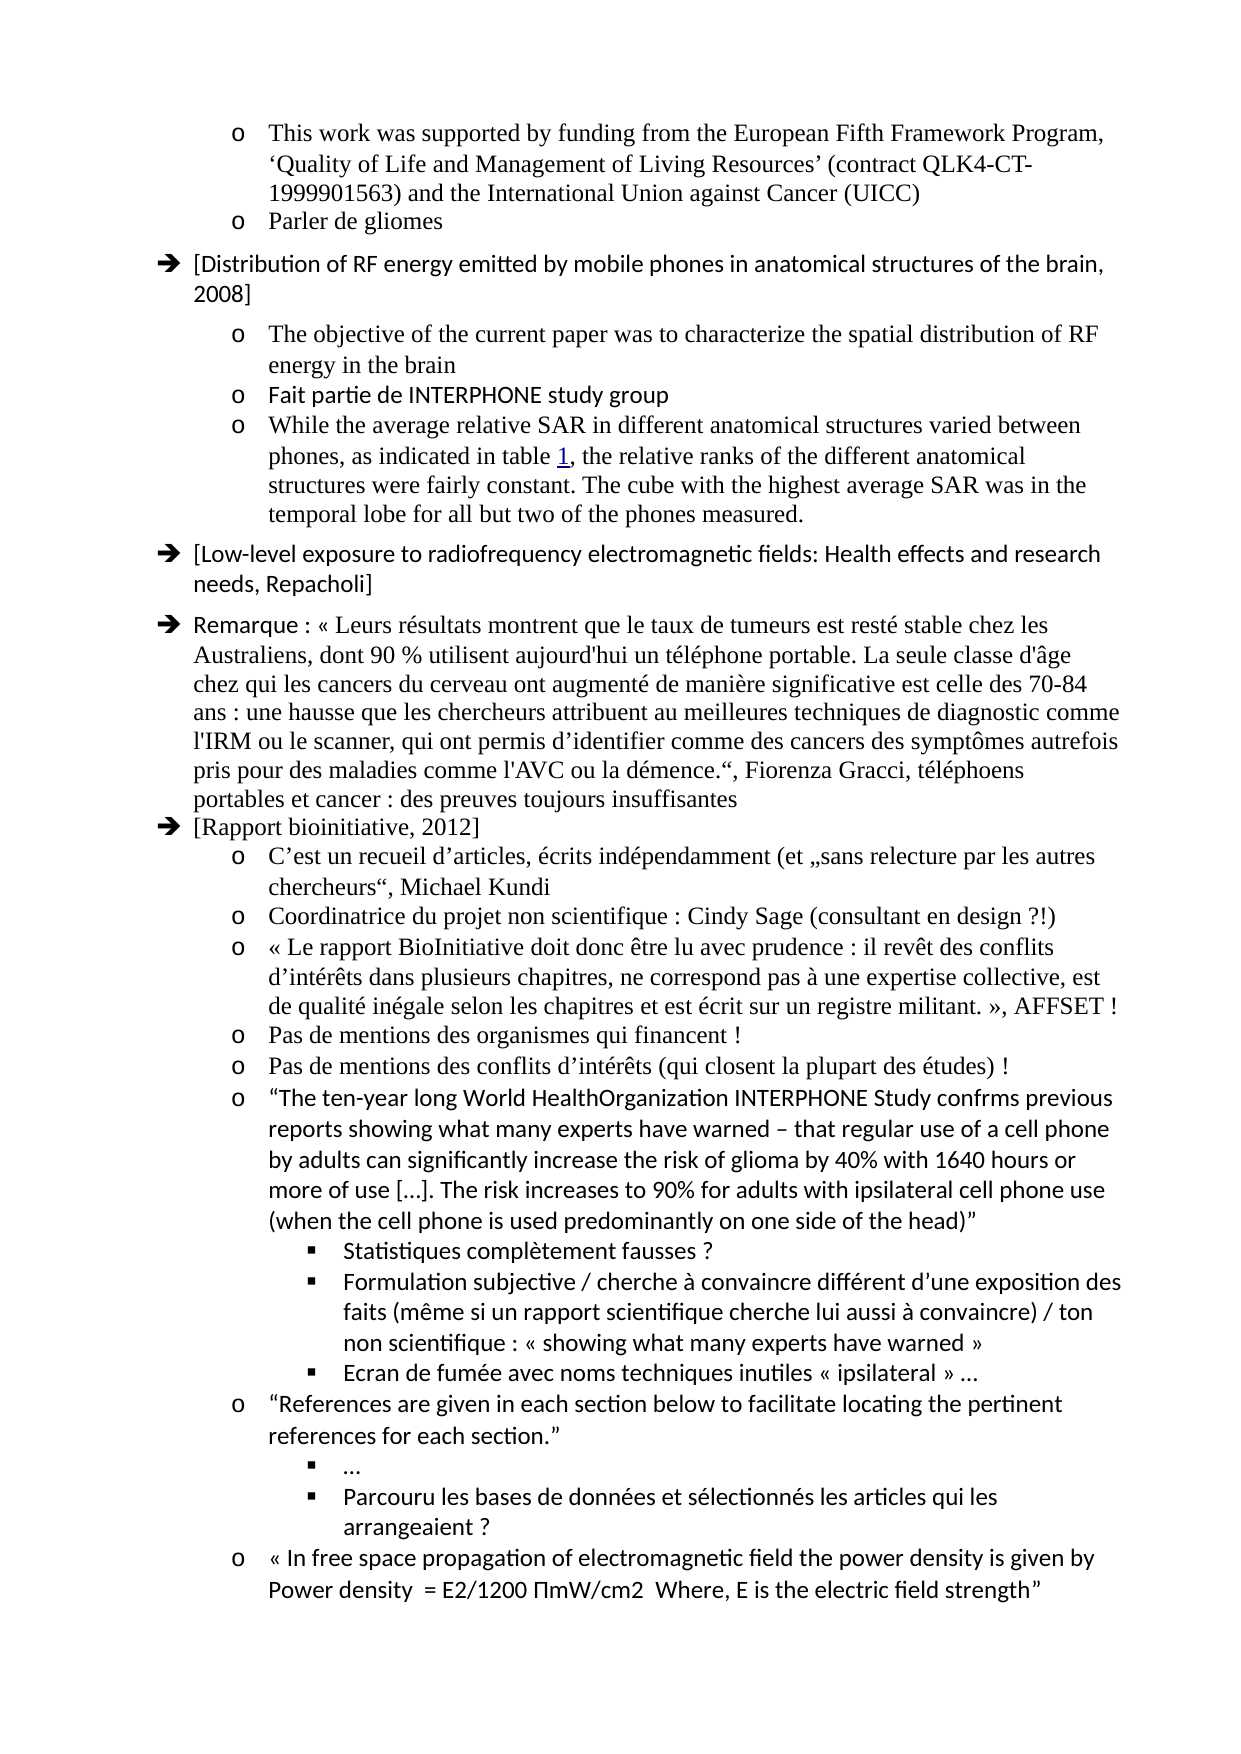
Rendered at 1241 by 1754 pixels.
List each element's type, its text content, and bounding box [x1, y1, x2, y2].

list The objective of the current paper was to characterize the spatial distribution of RF energy in the brain [231, 319, 1122, 379]
list « Le rapport BioInitiative doit donc être lu avec prudence : il revêt des conflits d’intérêts dans plusieurs chapitres, ne correspond pas à une expertise collective, est de qualité inégale selon les chapitres et est écrit sur un registre militant. », AFFSET ! [231, 932, 1122, 1020]
list Remarque : « Leurs résultats montrent que le taux de tumeurs est resté stable chez les Australiens, dont 90 % utilisent aujourd'hui un téléphone portable. La seule classe d'âge chez qui les cancers du cerveau ont augmenté de manière significative est celle des 70-84 ans : une hausse que les chercheurs attribuent au meilleures techniques de diagnostic comme l'IRM ou le scanner, qui ont permis d’identifier comme des cancers des symptômes autrefois pris pour des maladies comme l'AVC ou la démence.“, Fiorenza Gracci, téléphoens portables et cancer : des preuves toujours insuffisantes [156, 609, 1122, 812]
list Coordinatrice du projet non scientifique : Cindy Sage (consultant en design ?!) [231, 901, 1122, 932]
list [Distribution of RF energy emitted by mobile phones in anatomical structures of the brain, 2008] [156, 248, 1122, 309]
list Ecran de fumée avec noms techniques inutiles « ipsilateral » … [306, 1358, 1122, 1388]
list This work was supported by funding from the European Fifth Framework Program, ‘Quality of Life and Management of Living Resources’ (contract QLK4-CT-1999901563) and the International Union against Cancer (UICC) [231, 118, 1122, 206]
list [Low-level exposure to radiofrequency electromagnetic fields: Health effects and research needs, Repacholi] [156, 538, 1122, 599]
list C’est un recueil d’articles, écrits indépendamment (et „sans relecture par les autres chercheurs“, Michael Kundi [231, 841, 1122, 901]
list Pas de mentions des conflits d’intérêts (qui closent la plupart des études) ! [231, 1051, 1122, 1082]
list Statistiques complètement fausses ? [306, 1236, 1122, 1266]
list Parcouru les bases de données et sélectionnés les articles qui les arrangeaient ? [306, 1481, 1122, 1542]
list Pas de mentions des organismes qui financent ! [231, 1020, 1122, 1051]
list … [306, 1450, 1122, 1481]
list “References are given in each section below to facilitate locating the pertinent references for each section.” [231, 1388, 1122, 1450]
list « In free space propagation of electromagnetic field the power density is given by Power density = E2/1200 ΠmW/cm2 Where, E is the electric field strength” [231, 1542, 1122, 1604]
list Formulation subjective / cherche à convaincre différent d’une exposition des faits (même si un rapport scientifique cherche lui aussi à convaincre) / ton non scientifique : « showing what many experts have warned » [306, 1266, 1122, 1358]
list While the average relative SAR in different anatomical structures varied between phones, as indicated in table 1, the relative ranks of the different anatomical structures were fairly constant. The cube with the highest average SAR was in the temporal lobe for all but two of the phones measured. [231, 411, 1122, 528]
list Parler de gliomes [231, 206, 1122, 237]
list “The ten-year long World HealthOrganization INTERPHONE Study confrms previous reports showing what many experts have warned – that regular use of a cell phone by adults can significantly increase the risk of glioma by 40% with 1640 hours or more of use […]. The risk increases to 90% for adults with ipsilateral cell phone use (when the cell phone is used predominantly on one side of the head)” [231, 1082, 1122, 1236]
list Fait partie de INTERPHONE study group [231, 379, 1122, 411]
list [Rapport bioinitiative, 2012] [156, 812, 1122, 841]
